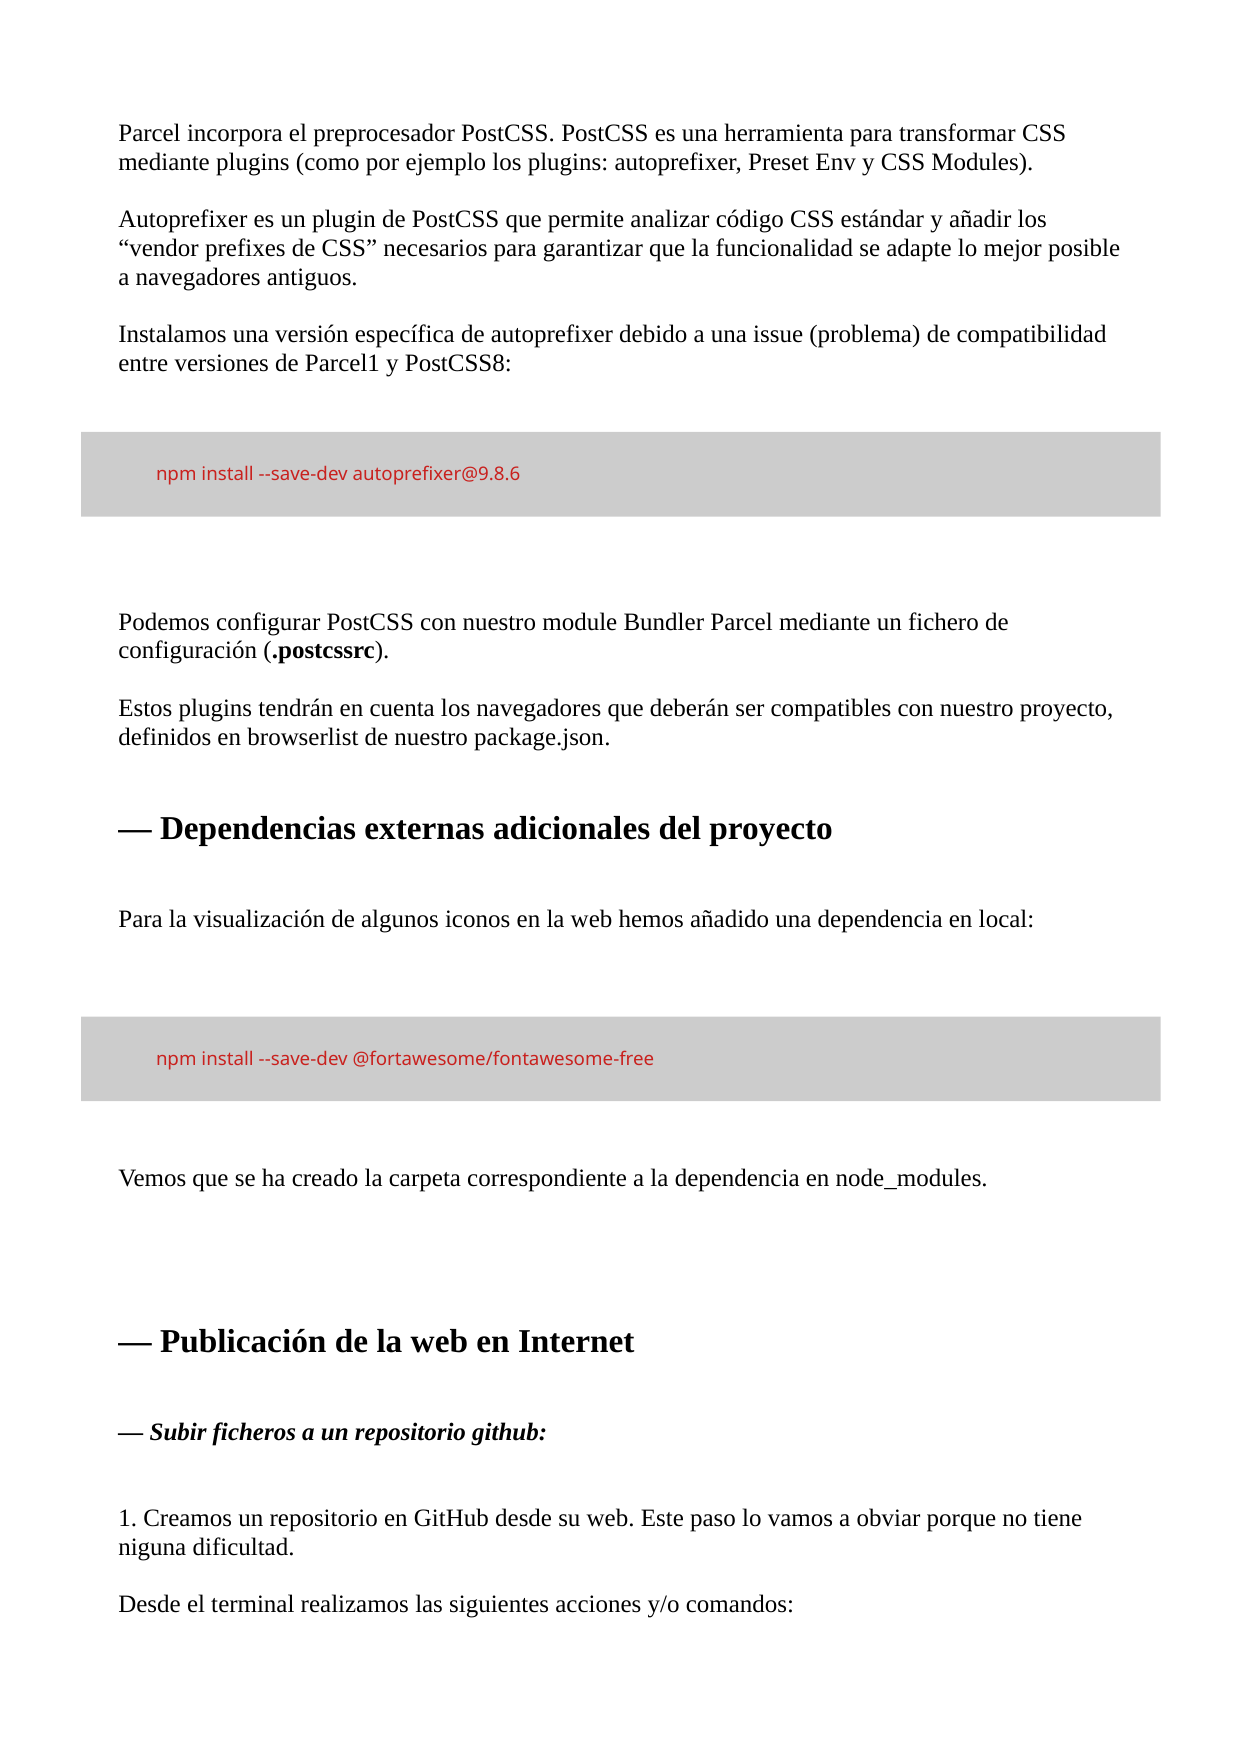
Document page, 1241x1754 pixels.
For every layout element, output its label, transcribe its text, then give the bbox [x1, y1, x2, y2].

text — Dependencias externas adicionales del proyecto [118, 808, 1122, 846]
text — Subir ficheros a un repositorio github: [118, 1417, 1122, 1445]
text 1. Creamos un repositorio en GitHub desde su web. Este paso lo vamos a obviar porque no tiene niguna dificultad. [118, 1503, 1122, 1560]
text Instalamos una versión específica de autoprefixer debido a una issue (problema) de compatibilidad entre versiones de Parcel1 y PostCSS8: [118, 319, 1122, 377]
text Parcel incorpora el preprocesador PostCSS. PostCSS es una herramienta para transformar CSS mediante plugins (como por ejemplo los plugins: autoprefixer, Preset Env y CSS Modules). [118, 118, 1122, 176]
text — Publicación de la web en Internet [118, 1321, 1122, 1359]
text Estos plugins tendrán en cuenta los navegadores que deberán ser compatibles con nuestro proyecto, definidos en browserlist de nuestro package.json. [118, 693, 1122, 751]
text Para la visualización de algunos iconos en la web hemos añadido una dependencia en local: [118, 904, 1122, 933]
text Desde el terminal realizamos las siguientes acciones y/o comandos: [118, 1589, 1122, 1618]
text Podemos configurar PostCSS con nuestro module Bundler Parcel mediante un fichero de configuración (.postcssrc). [118, 607, 1122, 664]
text Vemos que se ha creado la carpeta correspondiente a la dependencia en node_modules. [118, 1163, 1122, 1191]
text Autoprefixer es un plugin de PostCSS que permite analizar código CSS estándar y añadir los “vendor prefixes de CSS” necesarios para garantizar que la funcionalidad se adapte lo mejor posible a navegadores antiguos. [118, 204, 1122, 291]
